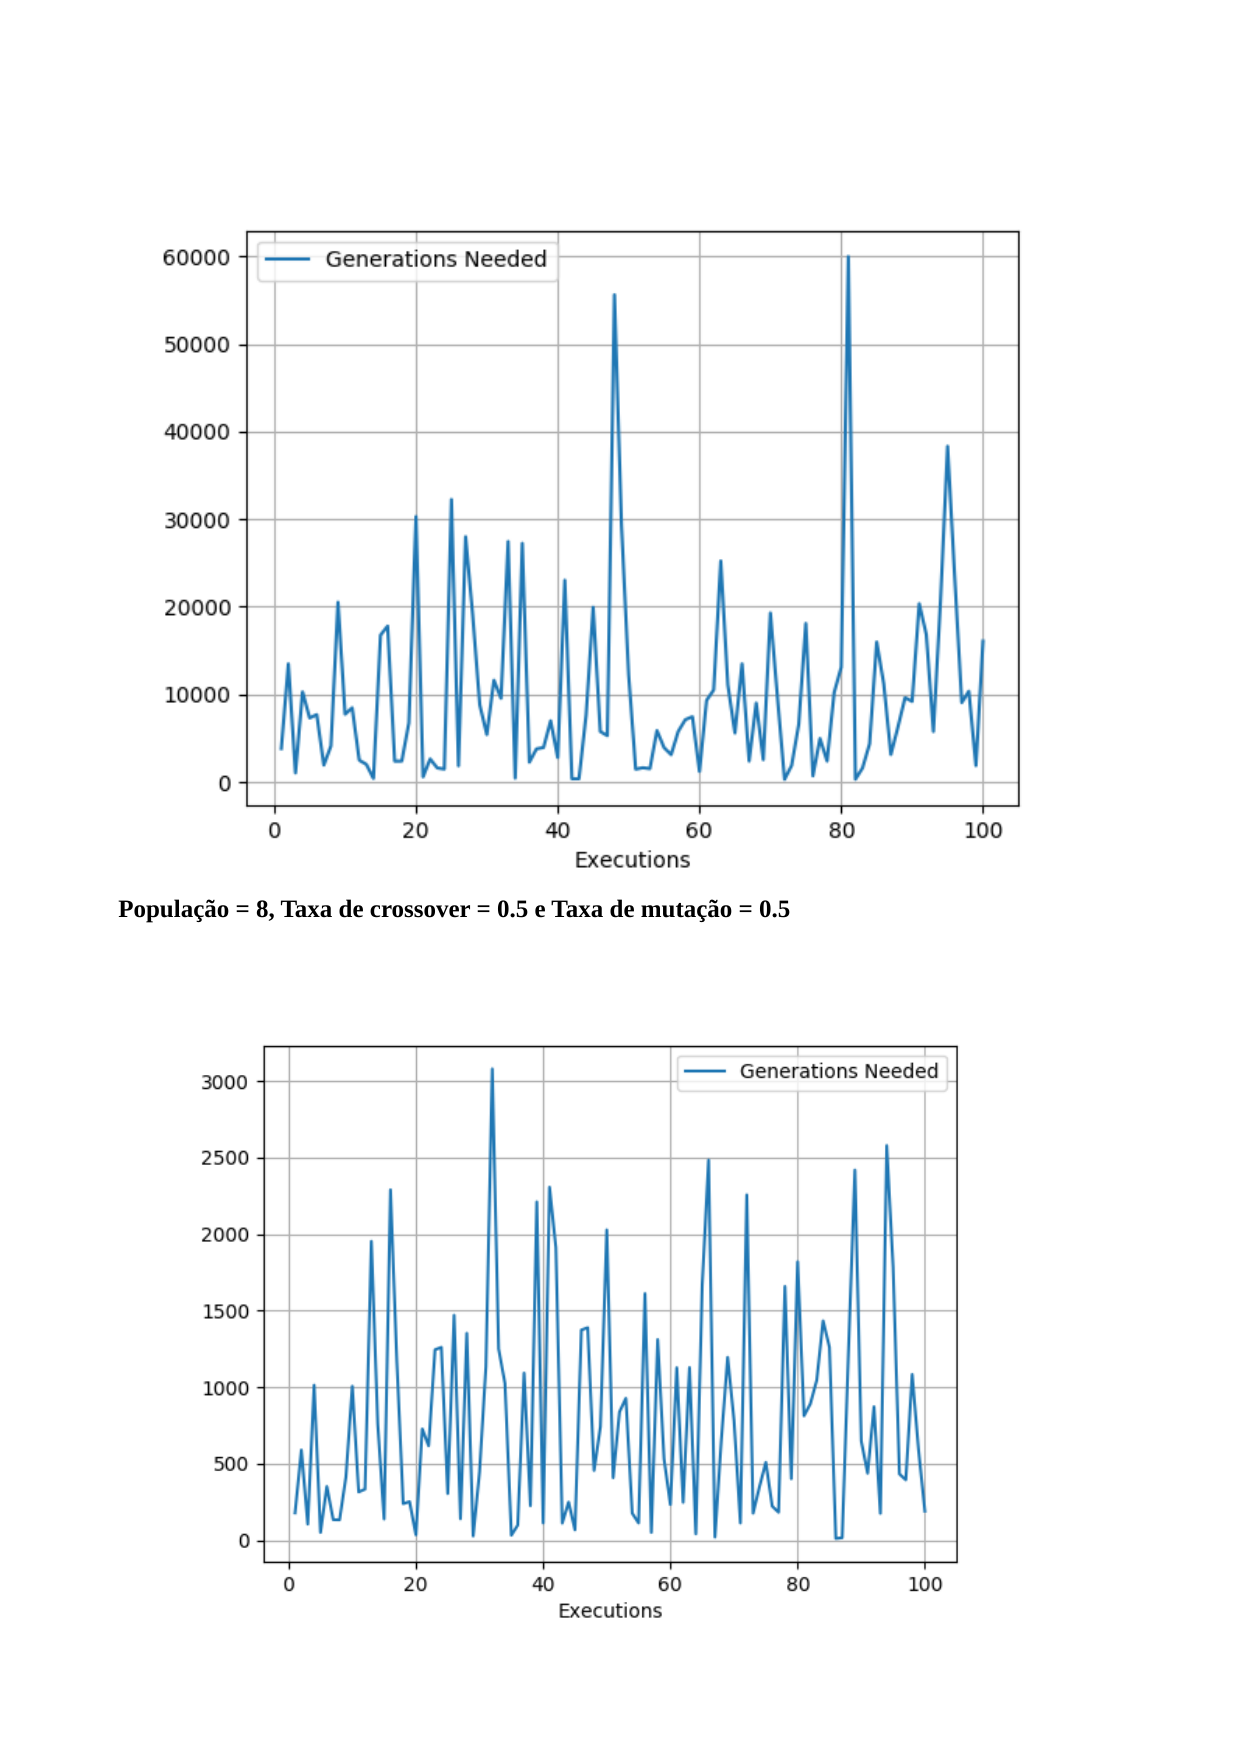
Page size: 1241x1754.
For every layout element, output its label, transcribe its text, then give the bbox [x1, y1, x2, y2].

text População = 8, Taxa de crossover = 0.5 e Taxa de mutação = 0.5 [118, 118, 1122, 922]
picture [152, 965, 1046, 1636]
picture [122, 141, 1118, 888]
